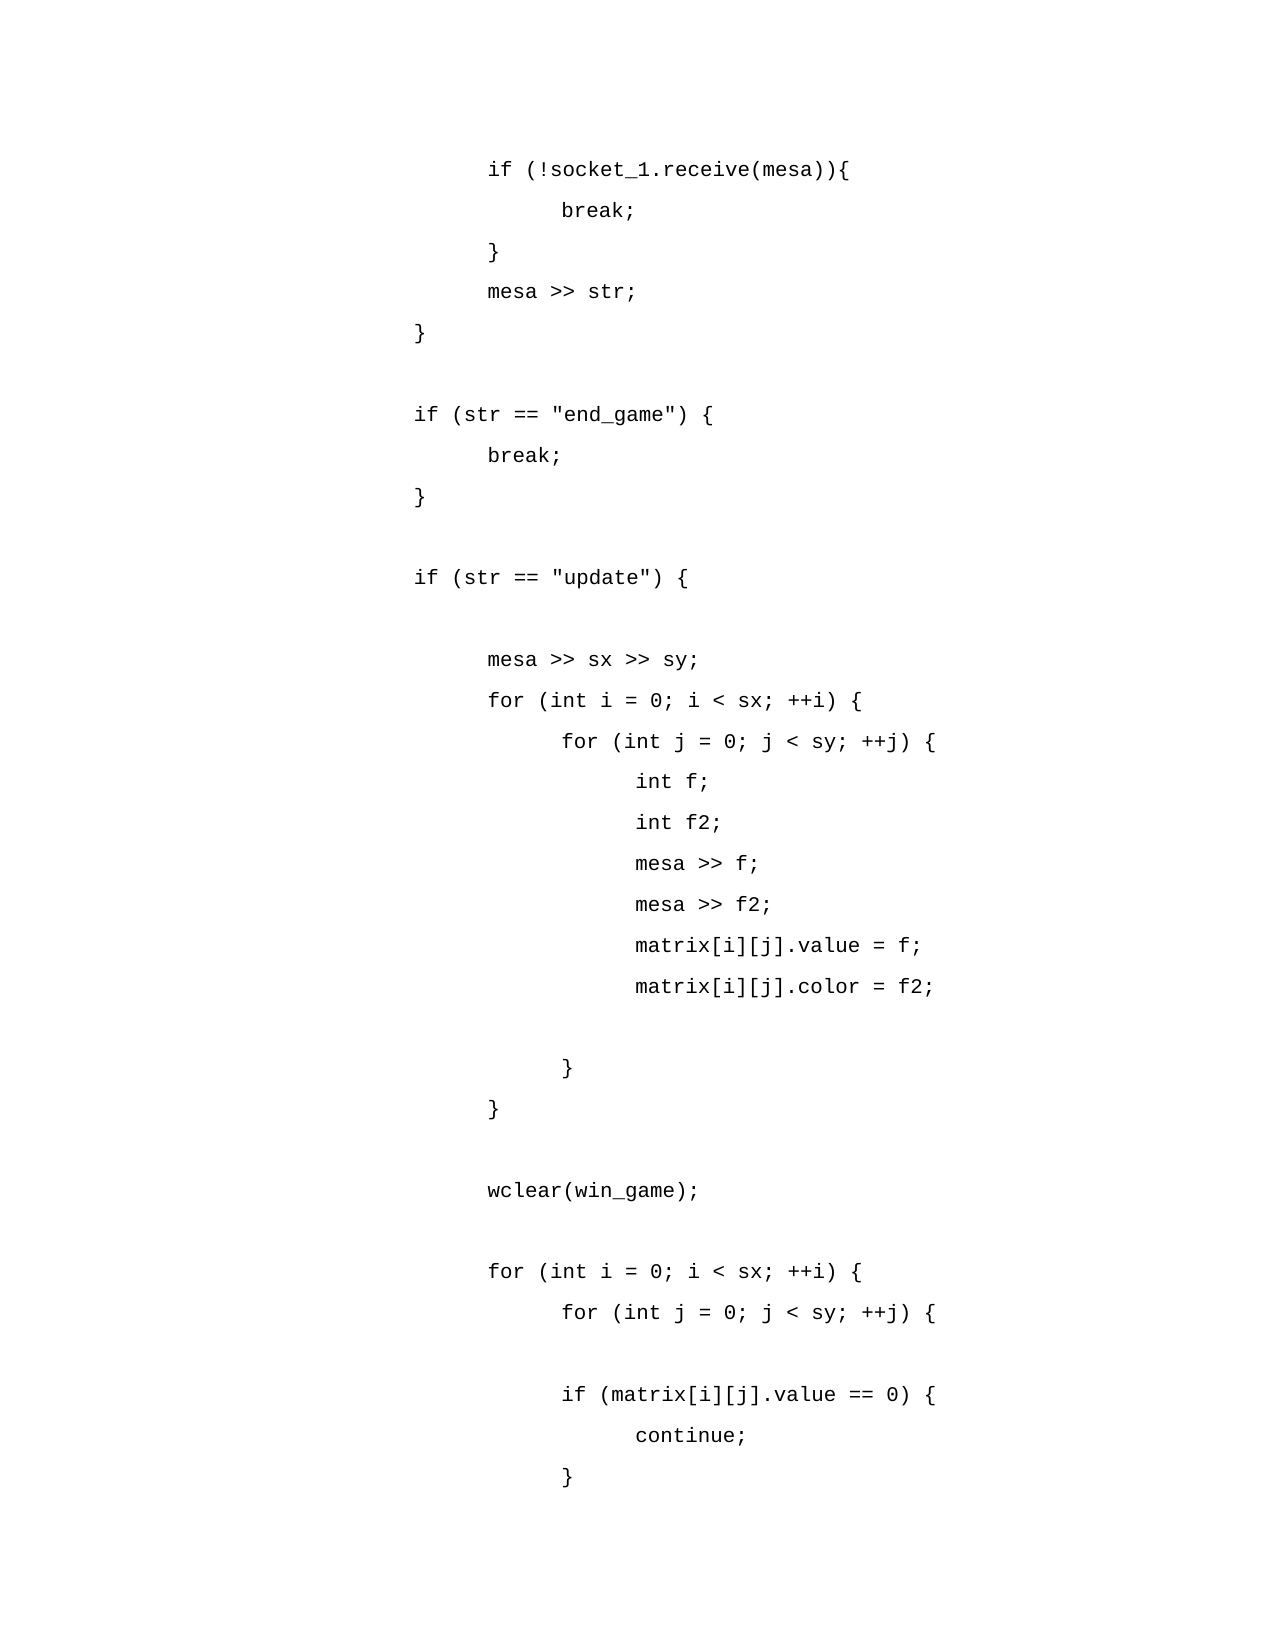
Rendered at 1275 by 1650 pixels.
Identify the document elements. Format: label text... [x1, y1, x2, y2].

text for (int i = 0; i < sx; ++i) { [118, 690, 1157, 713]
text } [118, 241, 1157, 264]
text } [118, 322, 1157, 346]
text for (int j = 0; j < sy; ++j) { [118, 731, 1157, 754]
text } [118, 1466, 1157, 1489]
text mesa >> str; [118, 281, 1157, 305]
text } [118, 486, 1157, 509]
text mesa >> f2; [118, 894, 1157, 918]
text break; [118, 445, 1157, 468]
text if (!socket_1.receive(mesa)){ [118, 159, 1157, 183]
text matrix[i][j].color = f2; [118, 976, 1157, 999]
text int f2; [118, 812, 1157, 836]
text matrix[i][j].value = f; [118, 935, 1157, 958]
text for (int i = 0; i < sx; ++i) { [118, 1261, 1157, 1285]
text continue; [118, 1425, 1157, 1448]
text wclear(win_game); [118, 1180, 1157, 1203]
text int f; [118, 771, 1157, 795]
text if (matrix[i][j].value == 0) { [118, 1384, 1157, 1408]
text if (str == "end_game") { [118, 404, 1157, 428]
text break; [118, 200, 1157, 223]
text mesa >> sx >> sy; [118, 649, 1157, 673]
text } [118, 1098, 1157, 1122]
text mesa >> f; [118, 853, 1157, 877]
text if (str == "update") { [118, 567, 1157, 591]
text } [118, 1057, 1157, 1081]
text for (int j = 0; j < sy; ++j) { [118, 1302, 1157, 1326]
